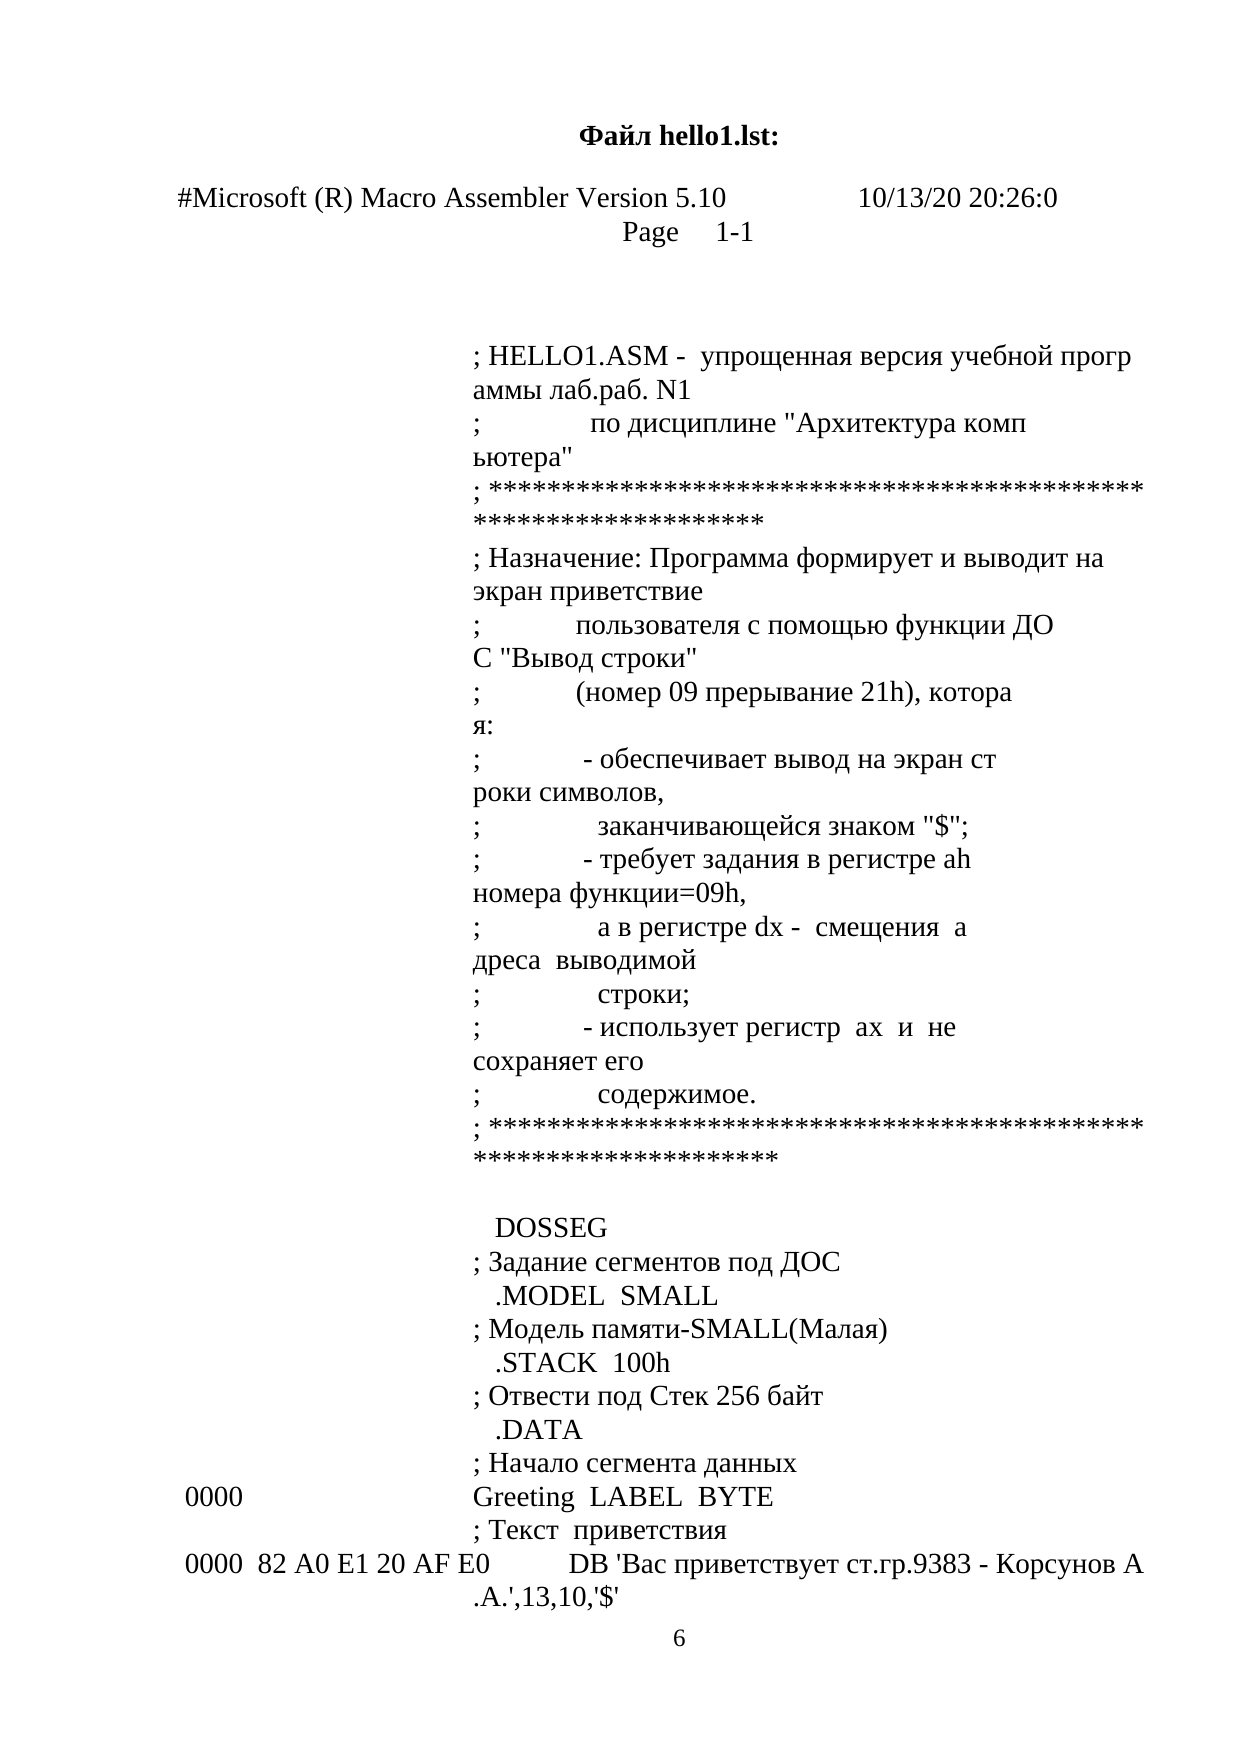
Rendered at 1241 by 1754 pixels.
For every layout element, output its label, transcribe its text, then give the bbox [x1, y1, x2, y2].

text .А.',13,10,'$' [177, 1579, 1181, 1613]
text Файл hello1.lst: [177, 118, 1181, 152]
text ; строки; [177, 976, 1181, 1009]
text ; - требует задания в регистре ah [177, 842, 1181, 875]
text ; Отвести под Стек 256 байт [177, 1378, 1181, 1412]
text номера функции=09h, [177, 875, 1181, 909]
text 0000 Greeting LABEL BYTE [177, 1479, 1181, 1512]
text ; HELLO1.ASM - упрощенная версия учебной прогр [177, 338, 1181, 372]
text дреса выводимой [177, 942, 1181, 976]
text Page 1-1 [177, 214, 1181, 247]
text ; пользователя с помощью функции ДО [177, 607, 1181, 640]
text ; Текст приветствия [177, 1512, 1181, 1546]
text С "Вывод строки" [177, 640, 1181, 674]
text ******************** [177, 506, 1181, 540]
text ; по дисциплине "Архитектура комп [177, 406, 1181, 439]
text ; Задание сегментов под ДОС [177, 1244, 1181, 1278]
text ; а в регистре dx - смещения а [177, 909, 1181, 942]
text DOSSEG [177, 1211, 1181, 1244]
text .STACK 100h [177, 1345, 1181, 1378]
text я: [177, 707, 1181, 741]
text сохраняет его [177, 1043, 1181, 1076]
text ; ********************************************* [177, 473, 1181, 506]
text роки символов, [177, 774, 1181, 808]
text .DATA [177, 1412, 1181, 1445]
text ; - обеспечивает вывод на экран ст [177, 741, 1181, 774]
text ; Модель памяти-SMALL(Малая) [177, 1311, 1181, 1345]
text .MODEL SMALL [177, 1278, 1181, 1311]
text аммы лаб.раб. N1 [177, 372, 1181, 406]
text ьютера" [177, 439, 1181, 473]
text экран приветствие [177, 573, 1181, 607]
text ********************* [177, 1143, 1181, 1177]
text ; Начало сегмента данных [177, 1445, 1181, 1479]
text ; (номер 09 прерывание 21h), котора [177, 674, 1181, 707]
text #Microsoft (R) Macro Assembler Version 5.10 10/13/20 20:26:0 [177, 180, 1181, 214]
text ; заканчивающейся знаком "$"; [177, 808, 1181, 842]
text 0000 82 A0 E1 20 AF E0 DB 'Вас приветствует ст.гр.9383 - Корсунов А [177, 1546, 1181, 1579]
text ; Назначение: Программа формирует и выводит на [177, 540, 1181, 573]
text ; - использует регистр ax и не [177, 1009, 1181, 1043]
text ; содержимое. [177, 1076, 1181, 1110]
text ; ********************************************* [177, 1110, 1181, 1143]
